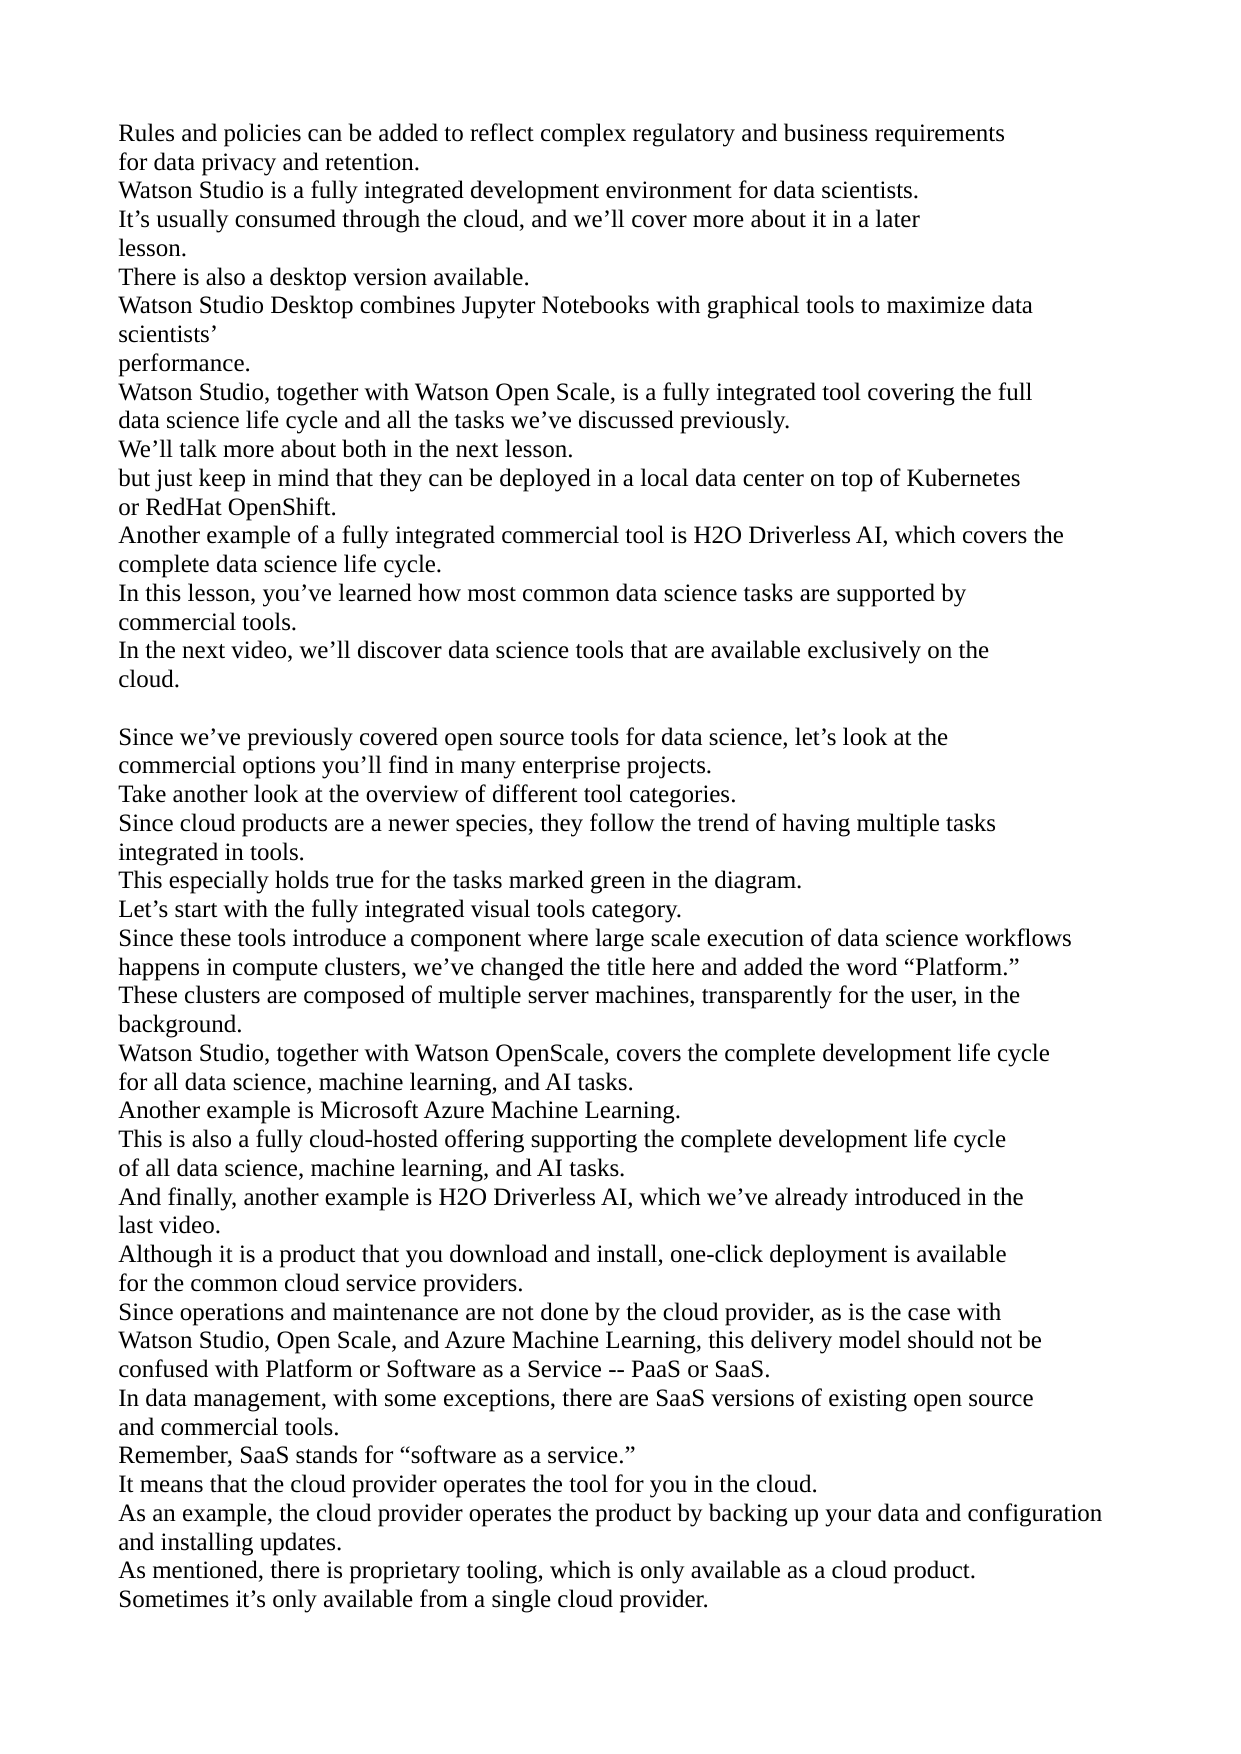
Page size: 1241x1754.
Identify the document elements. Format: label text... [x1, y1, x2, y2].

text cloud. [118, 664, 1122, 693]
text Since cloud products are a newer species, they follow the trend of having multiple tasks [118, 808, 1122, 837]
text Let’s start with the fully integrated visual tools category. [118, 894, 1122, 923]
text or RedHat OpenShift. [118, 492, 1122, 521]
text and commercial tools. [118, 1412, 1122, 1441]
text Since operations and maintenance are not done by the cloud provider, as is the case with [118, 1297, 1122, 1326]
text for data privacy and retention. [118, 147, 1122, 176]
text and installing updates. [118, 1527, 1122, 1556]
text As mentioned, there is proprietary tooling, which is only available as a cloud product. [118, 1556, 1122, 1584]
text Remember, SaaS stands for “software as a service.” [118, 1441, 1122, 1469]
text Since we’ve previously covered open source tools for data science, let’s look at the [118, 722, 1122, 751]
text last video. [118, 1211, 1122, 1239]
text Rules and policies can be added to reflect complex regulatory and business requirements [118, 118, 1122, 147]
text Another example of a fully integrated commercial tool is H2O Driverless AI, which covers the [118, 521, 1122, 549]
text In the next video, we’ll discover data science tools that are available exclusively on the [118, 636, 1122, 664]
text commercial options you’ll find in many enterprise projects. [118, 751, 1122, 779]
text It’s usually consumed through the cloud, and we’ll cover more about it in a later [118, 204, 1122, 233]
text In data management, with some exceptions, there are SaaS versions of existing open source [118, 1383, 1122, 1412]
text It means that the cloud provider operates the tool for you in the cloud. [118, 1469, 1122, 1498]
text happens in compute clusters, we’ve changed the title here and added the word “Platform.” [118, 952, 1122, 981]
text These clusters are composed of multiple server machines, transparently for the user, in the [118, 981, 1122, 1009]
text complete data science life cycle. [118, 549, 1122, 578]
text but just keep in mind that they can be deployed in a local data center on top of Kubernetes [118, 463, 1122, 492]
text background. [118, 1009, 1122, 1038]
text There is also a desktop version available. [118, 262, 1122, 291]
text Take another look at the overview of different tool categories. [118, 779, 1122, 808]
text In this lesson, you’ve learned how most common data science tasks are supported by [118, 578, 1122, 607]
text Since these tools introduce a component where large scale execution of data science workflows [118, 923, 1122, 952]
text And finally, another example is H2O Driverless AI, which we’ve already introduced in the [118, 1182, 1122, 1211]
text Watson Studio, together with Watson Open Scale, is a fully integrated tool covering the full [118, 377, 1122, 406]
text We’ll talk more about both in the next lesson. [118, 434, 1122, 463]
text This especially holds true for the tasks marked green in the diagram. [118, 866, 1122, 894]
text for the common cloud service providers. [118, 1268, 1122, 1297]
text Watson Studio, together with Watson OpenScale, covers the complete development life cycle [118, 1038, 1122, 1067]
text commercial tools. [118, 607, 1122, 636]
text This is also a fully cloud-hosted offering supporting the complete development life cycle [118, 1124, 1122, 1153]
text of all data science, machine learning, and AI tasks. [118, 1153, 1122, 1182]
text confused with Platform or Software as a Service -- PaaS or SaaS. [118, 1354, 1122, 1383]
text lesson. [118, 233, 1122, 262]
text Watson Studio Desktop combines Jupyter Notebooks with graphical tools to maximize data scientists’ [118, 291, 1122, 348]
text As an example, the cloud provider operates the product by backing up your data and configuration [118, 1498, 1122, 1527]
text Although it is a product that you download and install, one-click deployment is available [118, 1239, 1122, 1268]
text Watson Studio, Open Scale, and Azure Machine Learning, this delivery model should not be [118, 1326, 1122, 1354]
text Sometimes it’s only available from a single cloud provider. [118, 1584, 1122, 1613]
text performance. [118, 348, 1122, 377]
text Another example is Microsoft Azure Machine Learning. [118, 1096, 1122, 1124]
text Watson Studio is a fully integrated development environment for data scientists. [118, 176, 1122, 204]
text integrated in tools. [118, 837, 1122, 866]
text data science life cycle and all the tasks we’ve discussed previously. [118, 406, 1122, 434]
text for all data science, machine learning, and AI tasks. [118, 1067, 1122, 1096]
